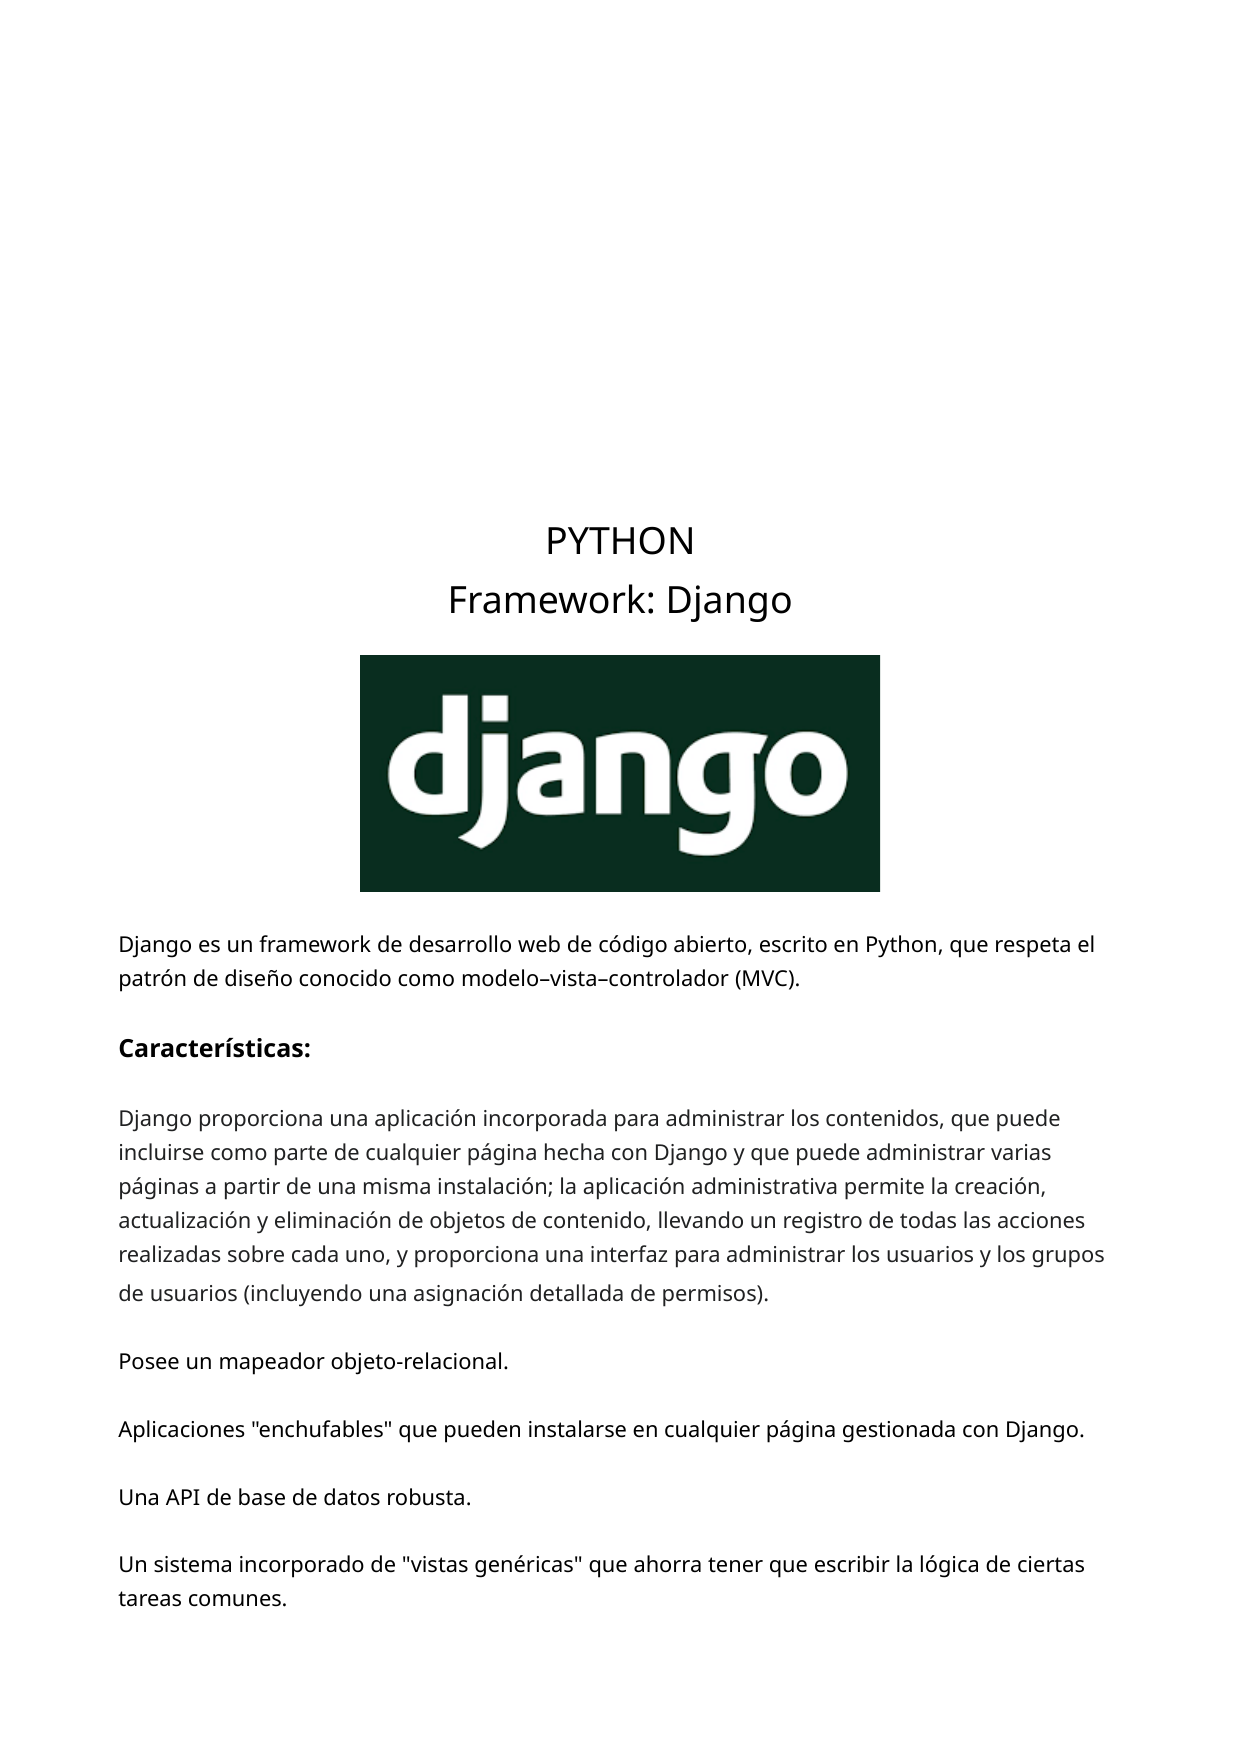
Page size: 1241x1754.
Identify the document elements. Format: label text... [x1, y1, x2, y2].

text Django proporciona una aplicación incorporada para administrar los contenidos, que puede incluirse como parte de cualquier página hecha con Django y que puede administrar varias páginas a partir de una misma instalación; la aplicación administrativa permite la creación, actualización y eliminación de objetos de contenido, llevando un registro de todas las acciones realizadas sobre cada uno, y proporciona una interfaz para administrar los usuarios y los grupos de usuarios (incluyendo una asignación detallada de permisos). [118, 1103, 1122, 1308]
text Framework: Django [118, 573, 1122, 624]
text Características: [118, 1030, 1122, 1064]
list Un sistema incorporado de "vistas genéricas" que ahorra tener que escribir la lógica de ciertas tareas comunes. [118, 1549, 1122, 1613]
text Posee un mapeador objeto-relacional. [118, 1346, 1122, 1376]
text PYTHON [118, 514, 1122, 565]
list Una API de base de datos robusta. [118, 1482, 1122, 1512]
picture [360, 655, 881, 892]
list Aplicaciones "enchufables" que pueden instalarse en cualquier página gestionada con Django. [118, 1413, 1122, 1443]
text Django es un framework de desarrollo web de código abierto, escrito en Python, que respeta el patrón de diseño conocido como modelo–vista–controlador (MVC). [118, 929, 1122, 993]
